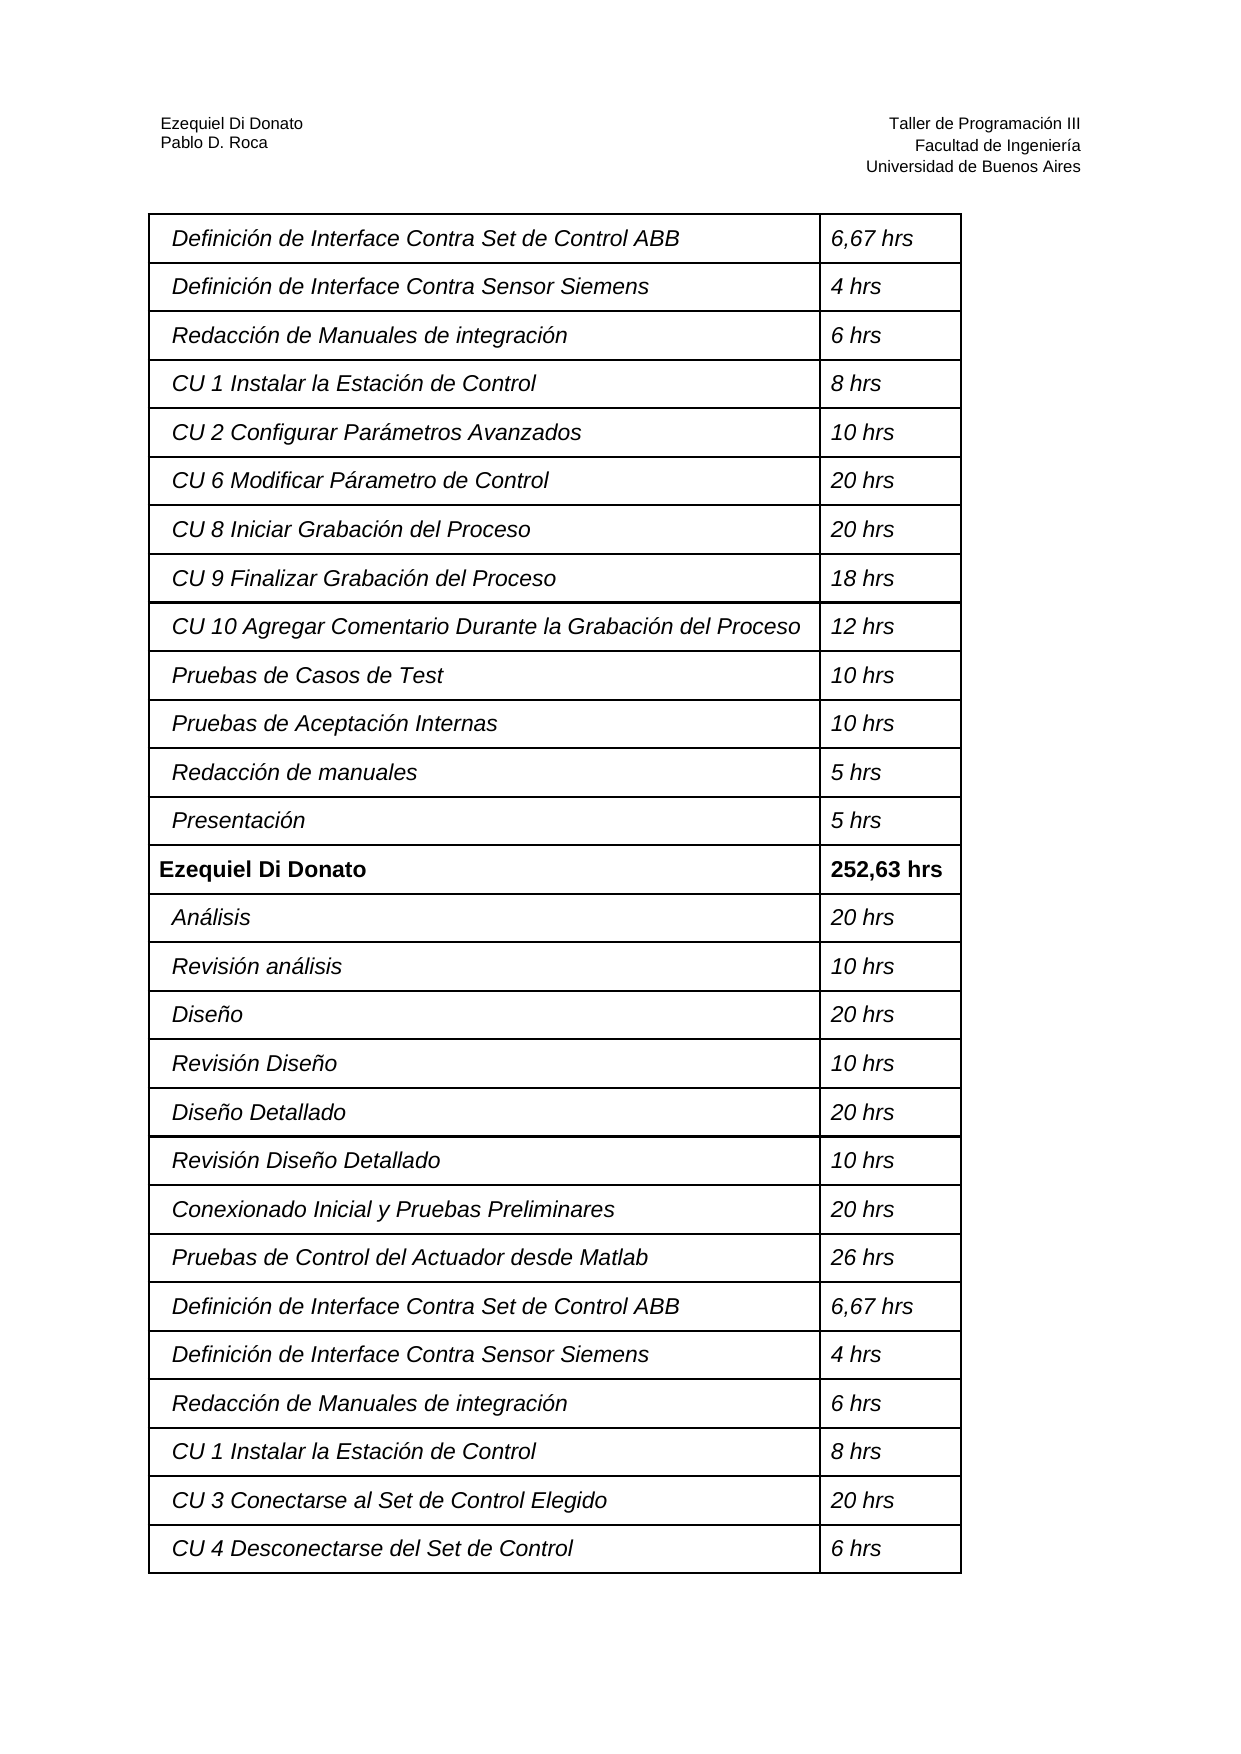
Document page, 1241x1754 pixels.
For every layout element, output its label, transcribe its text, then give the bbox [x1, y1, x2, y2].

table_cell CU 9 Finalizar Grabación del Proceso [150, 555, 819, 601]
table_cell Análisis [150, 895, 819, 941]
table_cell 4 hrs [821, 1332, 960, 1378]
table_cell 10 hrs [821, 1138, 960, 1184]
table_cell Definición de Interface Contra Set de Control ABB [150, 1283, 819, 1329]
table_cell 6 hrs [821, 1380, 960, 1427]
table_cell 10 hrs [821, 701, 960, 747]
table_cell Redacción de Manuales de integración [150, 1380, 819, 1427]
table_cell CU 1 Instalar la Estación de Control [150, 361, 819, 407]
table_cell 10 hrs [821, 1040, 960, 1087]
table_cell Revisión Diseño Detallado [150, 1138, 819, 1184]
table_cell 10 hrs [821, 943, 960, 990]
table_cell Pruebas de Control del Actuador desde Matlab [150, 1235, 819, 1281]
table_cell 252,63 hrs [821, 846, 960, 893]
table_cell CU 1 Instalar la Estación de Control [150, 1429, 819, 1475]
table_cell 20 hrs [821, 1477, 960, 1524]
table_cell 8 hrs [821, 1429, 960, 1475]
table_cell Pruebas de Casos de Test [150, 652, 819, 698]
table_cell Conexionado Inicial y Pruebas Preliminares [150, 1186, 819, 1232]
table_cell 20 hrs [821, 1089, 960, 1135]
table_cell Redacción de Manuales de integración [150, 312, 819, 359]
table_cell Definición de Interface Contra Sensor Siemens [150, 1332, 819, 1378]
table_cell CU 8 Iniciar Grabación del Proceso [150, 506, 819, 553]
table_cell 20 hrs [821, 1186, 960, 1232]
table_cell 20 hrs [821, 895, 960, 941]
table_cell CU 2 Configurar Parámetros Avanzados [150, 409, 819, 456]
table_cell Presentación [150, 798, 819, 844]
table_cell Revisión análisis [150, 943, 819, 990]
table_cell 12 hrs [821, 604, 960, 650]
table_cell Revisión Diseño [150, 1040, 819, 1087]
table_cell 6,67 hrs [821, 215, 960, 262]
table_cell 5 hrs [821, 749, 960, 796]
table_cell CU 10 Agregar Comentario Durante la Grabación del Proceso [150, 604, 819, 650]
table_cell 10 hrs [821, 652, 960, 698]
table_cell Definición de Interface Contra Set de Control ABB [150, 215, 819, 262]
table_cell 26 hrs [821, 1235, 960, 1281]
table_cell 5 hrs [821, 798, 960, 844]
table_cell CU 3 Conectarse al Set de Control Elegido [150, 1477, 819, 1524]
table_cell 18 hrs [821, 555, 960, 601]
table_cell 20 hrs [821, 506, 960, 553]
table_cell 20 hrs [821, 992, 960, 1038]
table_cell 6,67 hrs [821, 1283, 960, 1329]
table_cell Definición de Interface Contra Sensor Siemens [150, 264, 819, 310]
table_cell Diseño [150, 992, 819, 1038]
table_cell Diseño Detallado [150, 1089, 819, 1135]
table_cell 6 hrs [821, 1526, 960, 1572]
table_cell 20 hrs [821, 458, 960, 504]
table_cell CU 4 Desconectarse del Set de Control [150, 1526, 819, 1572]
table_cell Ezequiel Di Donato [150, 846, 819, 893]
table_cell 10 hrs [821, 409, 960, 456]
table_cell 4 hrs [821, 264, 960, 310]
table_cell CU 6 Modificar Párametro de Control [150, 458, 819, 504]
table_cell 8 hrs [821, 361, 960, 407]
table_cell Pruebas de Aceptación Internas [150, 701, 819, 747]
table_cell 6 hrs [821, 312, 960, 359]
table_cell Redacción de manuales [150, 749, 819, 796]
